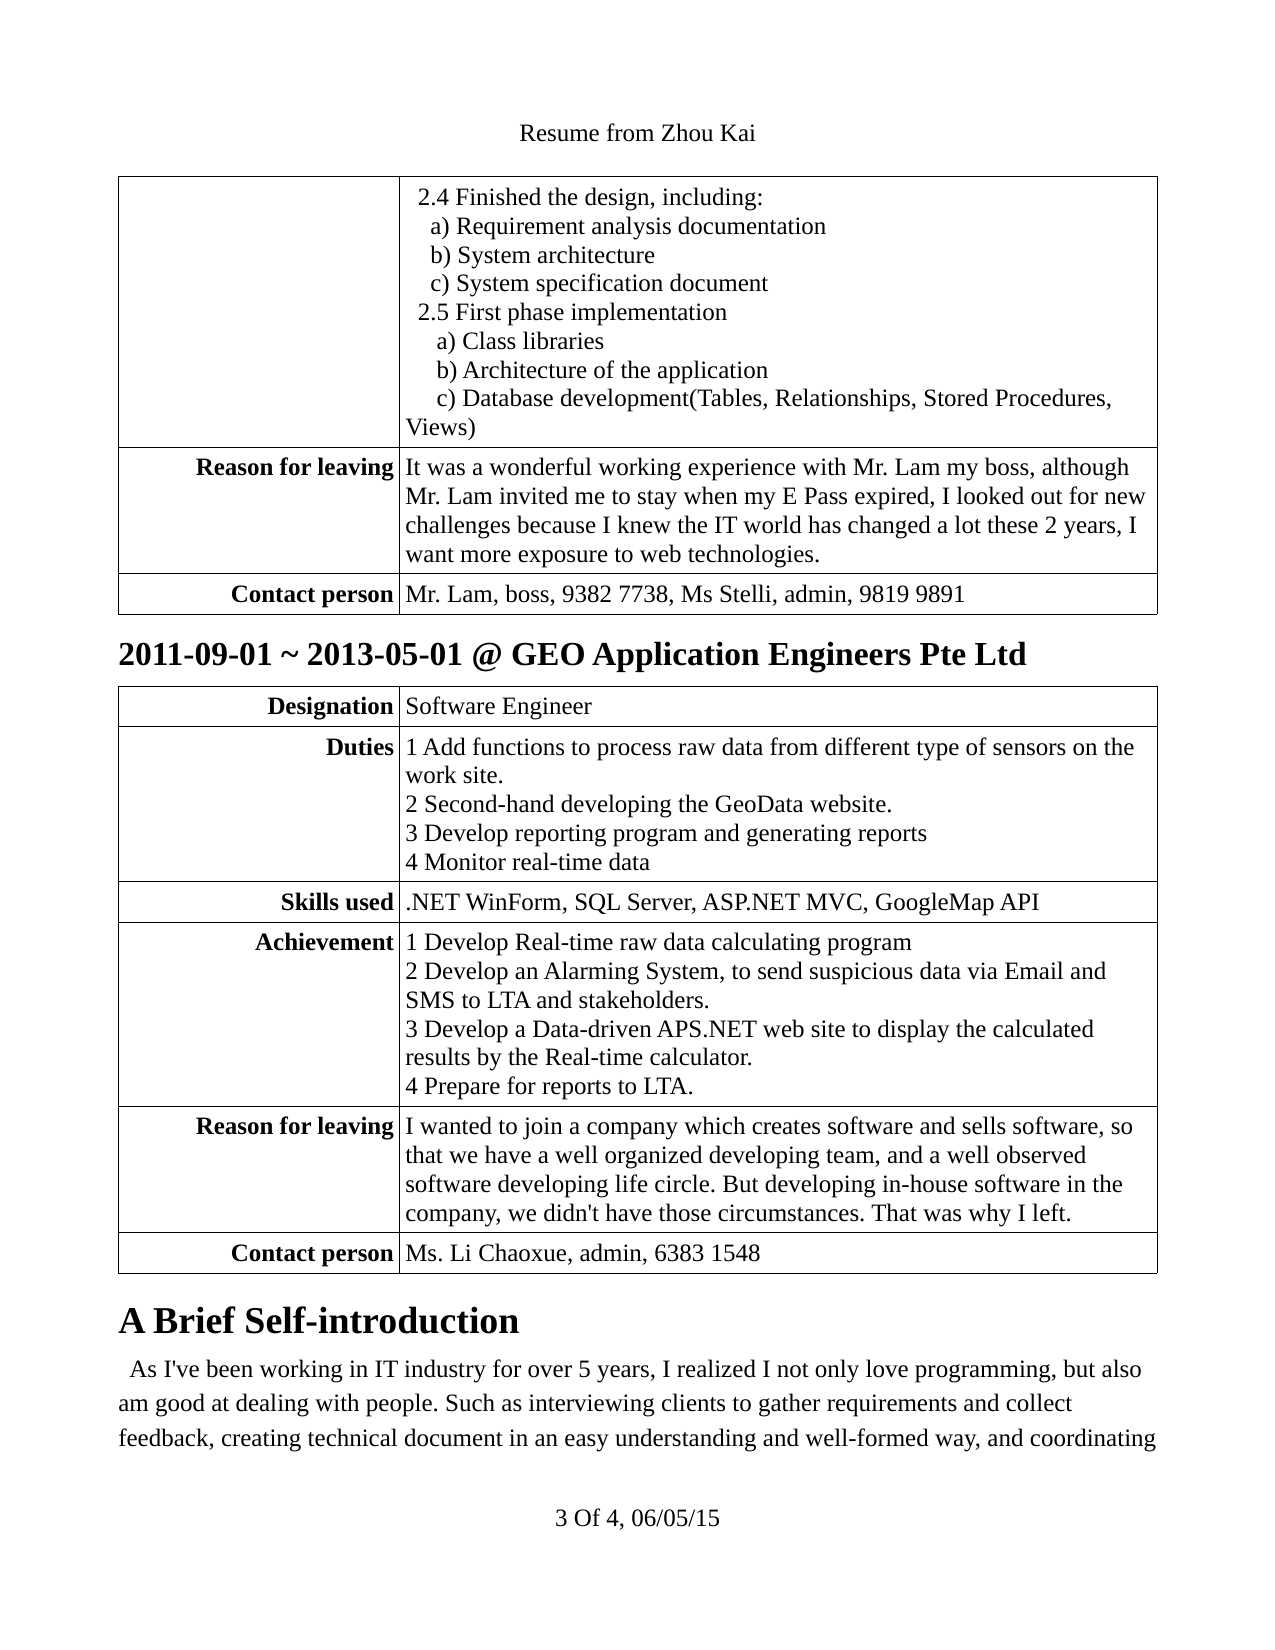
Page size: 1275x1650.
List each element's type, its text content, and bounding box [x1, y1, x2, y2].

table_header Designation [119, 687, 399, 726]
table_cell Reason for leaving [119, 448, 399, 573]
table_cell Contact person [119, 574, 399, 613]
table_cell [119, 177, 399, 447]
table_cell Mr. Lam, boss, 9382 7738, Ms Stelli, admin, 9819 9891 [400, 574, 1157, 613]
table_cell 2.4 Finished the design, including: a) Requirement analysis documentation b) System architecture c) System specification document 2.5 First phase implementation a) Class libraries b) Architecture of the application c) Database development(Tables, Relationships, Stored Procedures, Views) [400, 177, 1157, 447]
table_cell It was a wonderful working experience with Mr. Lam my boss, although Mr. Lam invited me to stay when my E Pass expired, I looked out for new challenges because I knew the IT world has changed a lot these 2 years, I want more exposure to web technologies. [400, 448, 1157, 573]
table_header Software Engineer [400, 687, 1157, 726]
table_cell Contact person [119, 1233, 399, 1272]
table_cell 1 Develop Real-time raw data calculating program 2 Develop an Alarming System, to send suspicious data via Email and SMS to LTA and stakeholders. 3 Develop a Data-driven APS.NET web site to display the calculated results by the Real-time calculator. 4 Prepare for reports to LTA. [400, 923, 1157, 1106]
text As I've been working in IT industry for over 5 years, I realized I not only love programming, but also am good at dealing with people. Such as interviewing clients to gather requirements and collect feedback, creating technical document in an easy understanding and well-formed way, and coordinating [118, 1354, 1157, 1451]
table_cell Skills used [119, 882, 399, 922]
subtitle A Brief Self-introduction [118, 1298, 1157, 1341]
table_cell .NET WinForm, SQL Server, ASP.NET MVC, GoogleMap API [400, 882, 1157, 922]
subtitle 2011-09-01 ~ 2013-05-01 @ GEO Application Engineers Pte Ltd [118, 634, 1157, 673]
table_cell I wanted to join a company which creates software and sells software, so that we have a well organized developing team, and a well observed software developing life circle. But developing in-house software in the company, we didn't have those circumstances. That was why I left. [400, 1107, 1157, 1232]
table_cell Achievement [119, 923, 399, 1106]
table_cell Reason for leaving [119, 1107, 399, 1232]
table_cell Ms. Li Chaoxue, admin, 6383 1548 [400, 1233, 1157, 1272]
table_cell Duties [119, 727, 399, 881]
table_cell 1 Add functions to process raw data from different type of sensors on the work site. 2 Second-hand developing the GeoData website. 3 Develop reporting program and generating reports 4 Monitor real-time data [400, 727, 1157, 881]
